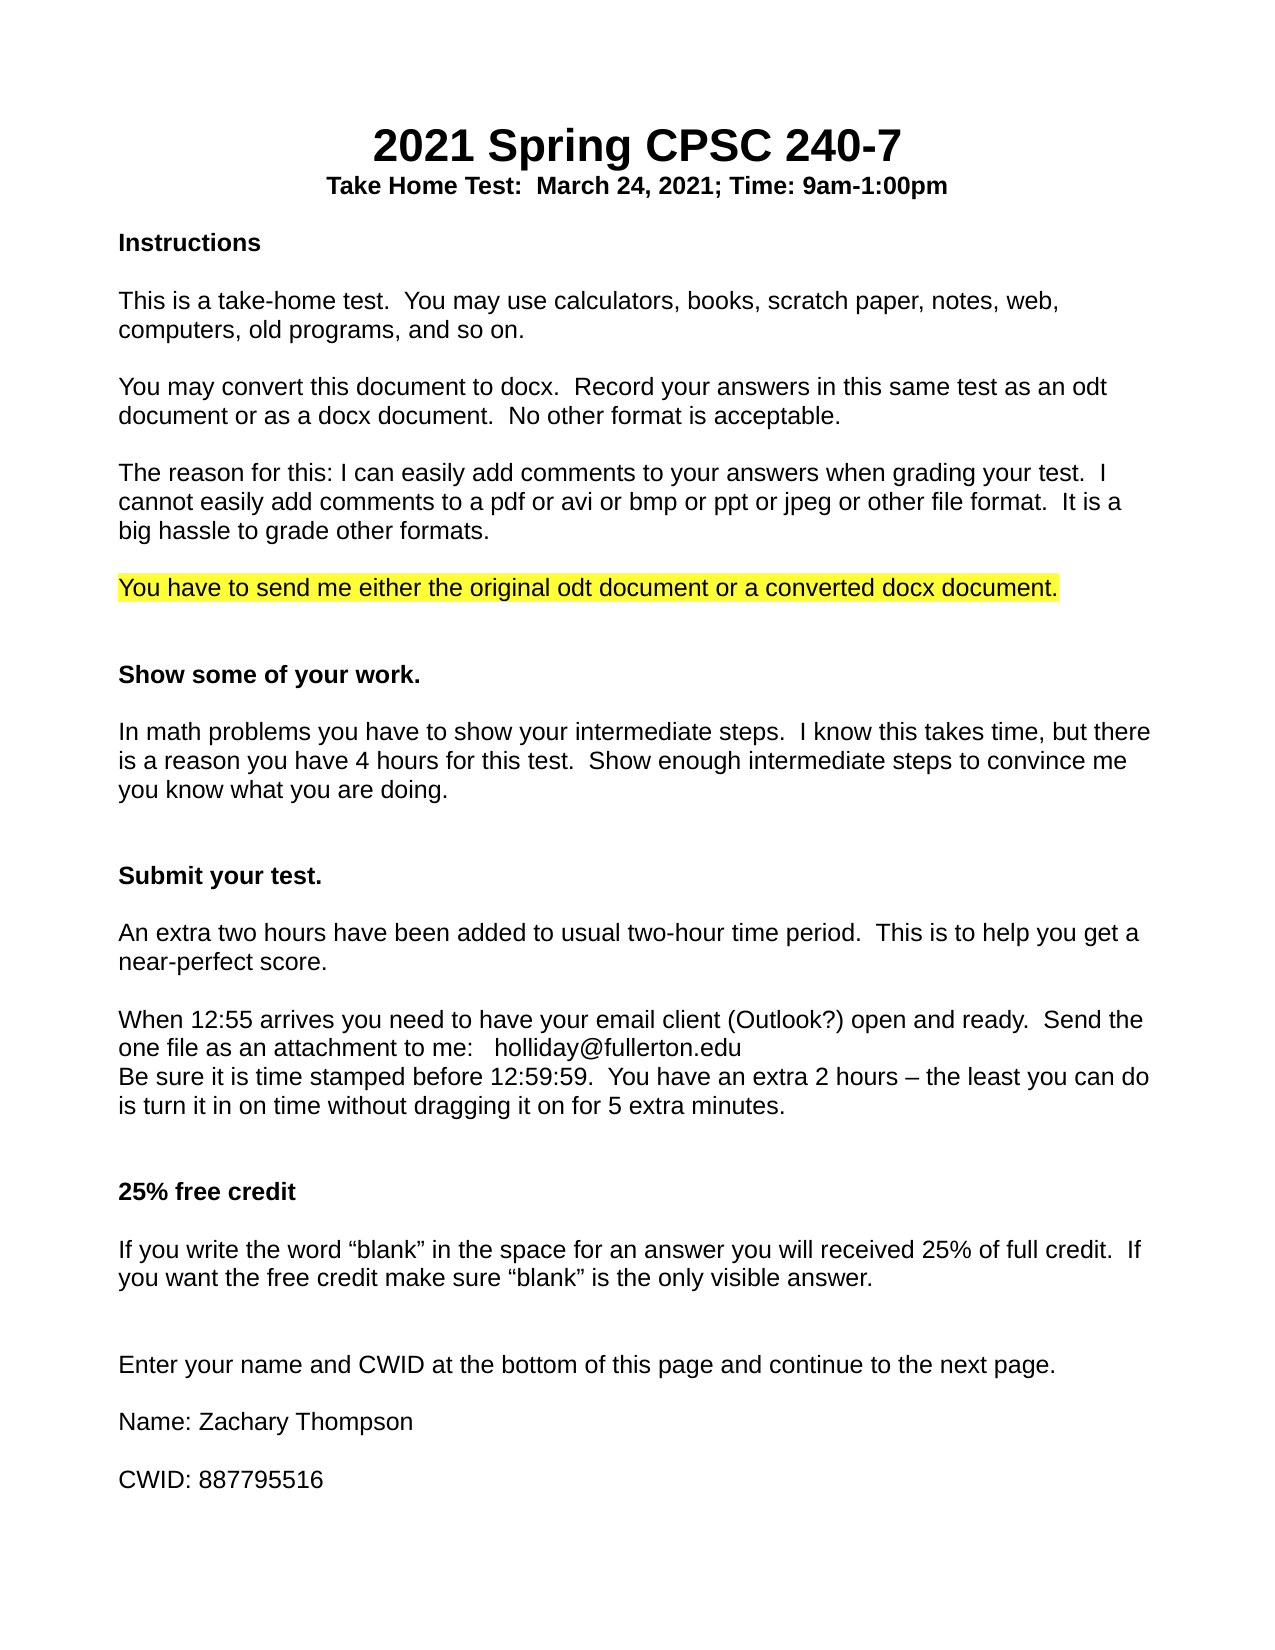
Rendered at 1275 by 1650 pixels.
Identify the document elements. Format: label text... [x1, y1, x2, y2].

text An extra two hours have been added to usual two-hour time period. This is to help you get a near-perfect score. [118, 918, 1157, 976]
text You have to send me either the original odt document or a converted docx document. [118, 573, 1157, 602]
text Name: Zachary Thompson [118, 1407, 1157, 1436]
text You may convert this document to docx. Record your answers in this same test as an odt document or as a docx document. No other format is acceptable. [118, 372, 1157, 429]
text CWID: 887795516 [118, 1464, 1157, 1493]
text The reason for this: I can easily add comments to your answers when grading your test. I cannot easily add comments to a pdf or avi or bmp or ppt or jpeg or other file format. It is a big hassle to grade other formats. [118, 458, 1157, 544]
text Be sure it is time stamped before 12:59:59. You have an extra 2 hours – the least you can do is turn it in on time without dragging it on for 5 extra minutes. [118, 1062, 1157, 1119]
text If you write the word “blank” in the space for an answer you will received 25% of full credit. If you want the free credit make sure “blank” is the only visible answer. [118, 1234, 1157, 1292]
text When 12:55 arrives you need to have your email client (Outlook?) open and ready. Send the one file as an attachment to me: holliday@fullerton.edu [118, 1004, 1157, 1062]
text 2021 Spring CPSC 240-7 [118, 118, 1157, 171]
text Enter your name and CWID at the bottom of this page and continue to the next page. [118, 1349, 1157, 1378]
text Take Home Test: March 24, 2021; Time: 9am-1:00pm [118, 171, 1157, 199]
text 25% free credit [118, 1177, 1157, 1206]
text Show some of your work. [118, 659, 1157, 688]
text This is a take-home test. You may use calculators, books, scratch paper, notes, web, computers, old programs, and so on. [118, 286, 1157, 343]
text Submit your test. [118, 861, 1157, 889]
text In math problems you have to show your intermediate steps. I know this takes time, but there is a reason you have 4 hours for this test. Show enough intermediate steps to convince me you know what you are doing. [118, 717, 1157, 803]
text Instructions [118, 228, 1157, 257]
